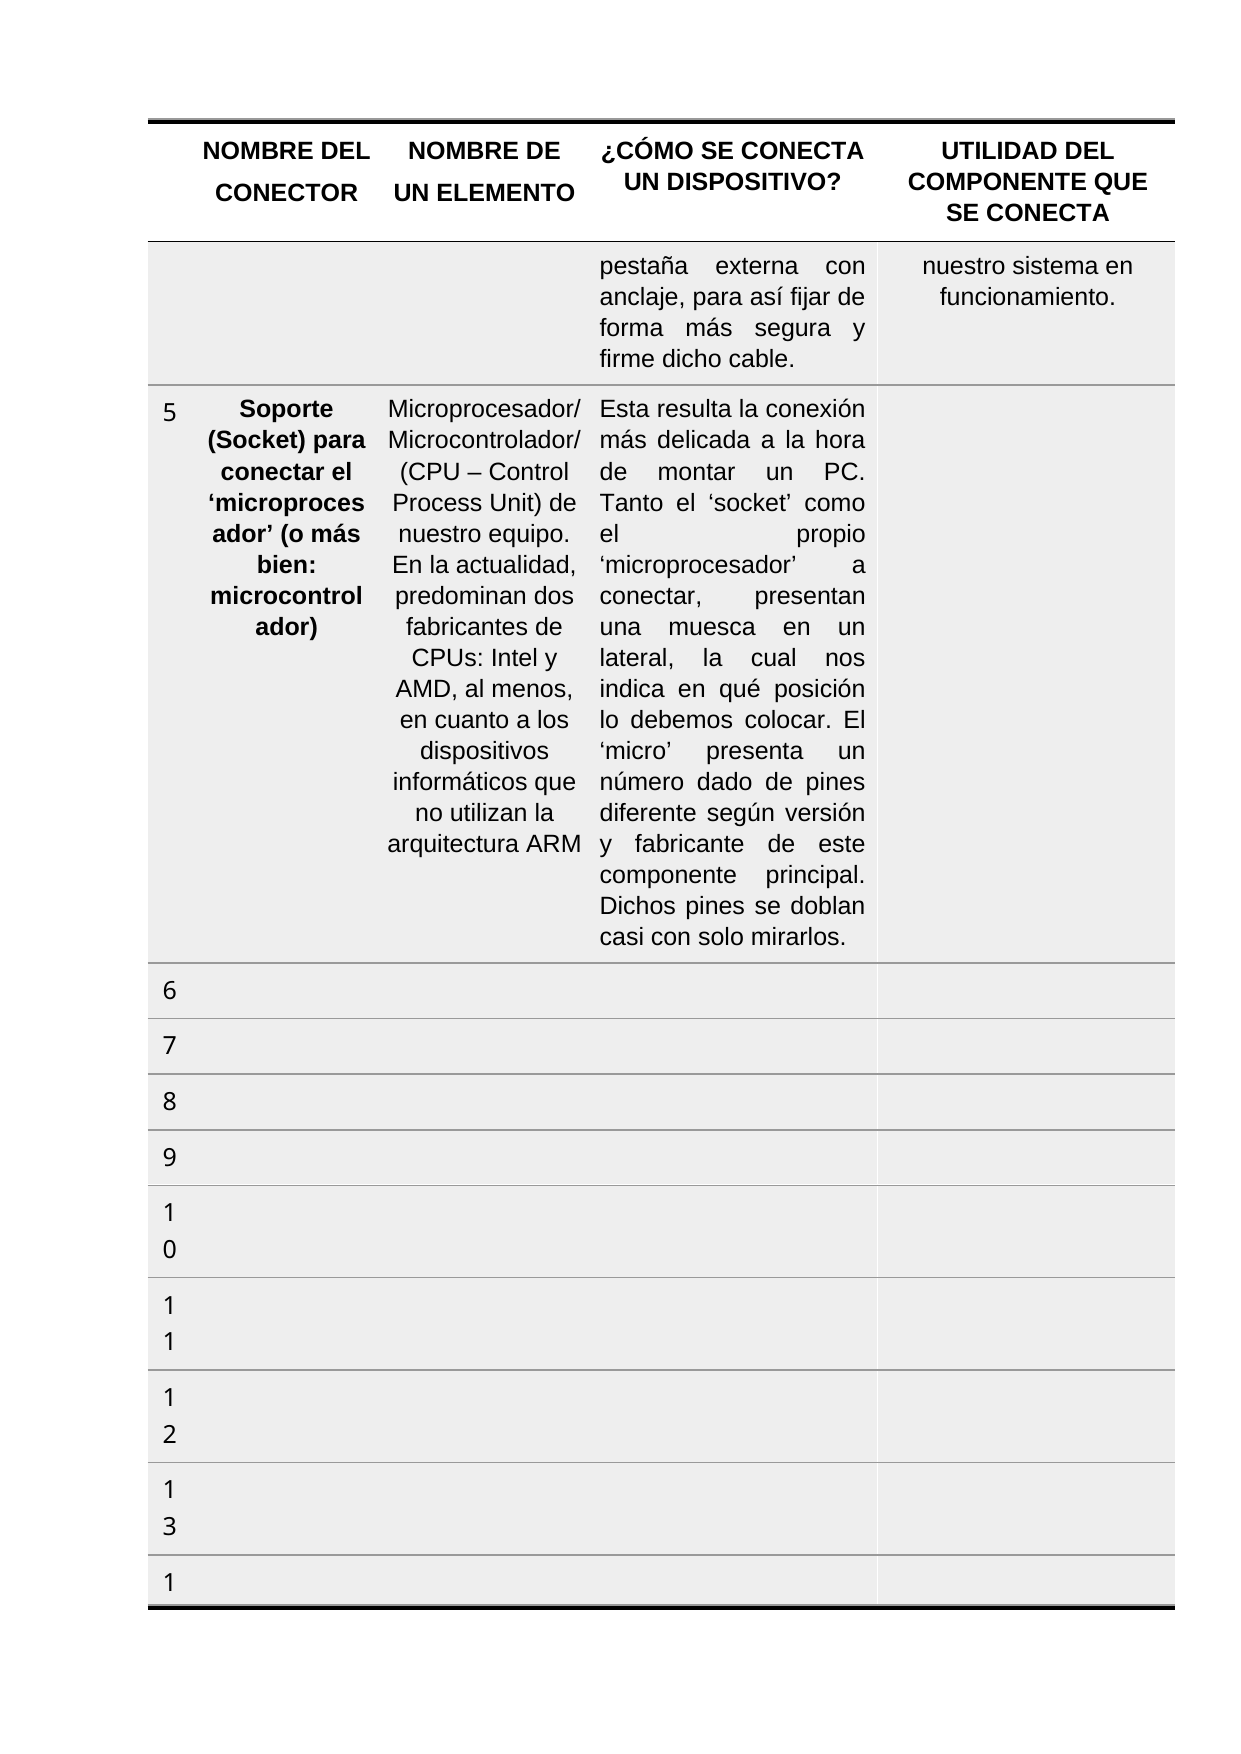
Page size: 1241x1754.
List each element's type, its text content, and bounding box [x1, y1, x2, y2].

table_cell [381, 1019, 588, 1073]
table_cell [878, 1186, 1175, 1277]
table_cell [192, 1019, 381, 1073]
table_cell [381, 1278, 588, 1369]
table_cell [878, 1019, 1175, 1073]
table_cell [878, 964, 1175, 1018]
table_cell 7 [148, 1019, 192, 1073]
table_cell [381, 1075, 588, 1129]
table_cell 6 [148, 964, 192, 1018]
table_cell 10 [148, 1186, 192, 1277]
table_header [148, 124, 192, 241]
table_header ¿CÓMO SE CONECTA UN DISPOSITIVO? [588, 124, 877, 241]
table_cell 1 [148, 1556, 192, 1604]
table_cell [192, 1075, 381, 1129]
table_cell [381, 1371, 588, 1462]
table_cell [381, 242, 588, 384]
table_cell [381, 1186, 588, 1277]
table_cell [381, 1131, 588, 1184]
table_cell [192, 964, 381, 1018]
table_cell [192, 1371, 381, 1462]
table_cell Soporte (Socket) para conectar el ‘microprocesador’ (o más bien: microcontrolador) [192, 386, 381, 962]
table_cell [148, 242, 192, 384]
table_cell [192, 1556, 381, 1604]
table_cell 8 [148, 1075, 192, 1129]
table_header NOMBRE DE UN ELEMENTO [381, 124, 588, 241]
table_cell [878, 1556, 1175, 1604]
table_cell [878, 1075, 1175, 1129]
table_cell [588, 1463, 877, 1554]
table_cell Esta resulta la conexión más delicada a la hora de montar un PC. Tanto el ‘socket’ como el propio ‘microprocesador’ a conectar, presentan una muesca en un lateral, la cual nos indica en qué posición lo debemos colocar. El ‘micro’ presenta un número dado de pines diferente según versión y fabricante de este componente principal. Dichos pines se doblan casi con solo mirarlos. [588, 386, 877, 962]
table_cell 11 [148, 1278, 192, 1369]
table_cell [192, 1131, 381, 1184]
table_cell 12 [148, 1371, 192, 1462]
table_cell [588, 1556, 877, 1604]
table_cell 5 [148, 386, 192, 962]
table_cell [192, 242, 381, 384]
table_cell [192, 1186, 381, 1277]
table_cell [192, 1463, 381, 1554]
table_cell Microprocesador/ Microcontrolador/ (CPU – Control Process Unit) de nuestro equipo. En la actualidad, predominan dos fabricantes de CPUs: Intel y AMD, al menos, en cuanto a los dispositivos informáticos que no utilizan la arquitectura ARM [381, 386, 588, 962]
table_cell pestaña externa con anclaje, para así fijar de forma más segura y firme dicho cable. [588, 242, 877, 384]
table_cell [878, 1463, 1175, 1554]
table_cell [878, 1278, 1175, 1369]
table_cell nuestro sistema en funcionamiento. [878, 242, 1175, 384]
table_cell [588, 1186, 877, 1277]
table_cell [192, 1278, 381, 1369]
table_cell [588, 1075, 877, 1129]
table_cell [588, 1371, 877, 1462]
table_cell [381, 1556, 588, 1604]
table_cell [588, 1278, 877, 1369]
table_cell [878, 1371, 1175, 1462]
table_cell 9 [148, 1131, 192, 1184]
table_cell [381, 964, 588, 1018]
table_cell [878, 1131, 1175, 1184]
table_header NOMBRE DEL CONECTOR [192, 124, 381, 241]
table_cell [878, 386, 1175, 962]
table_cell [381, 1463, 588, 1554]
table_cell 13 [148, 1463, 192, 1554]
table_cell [588, 1019, 877, 1073]
table_header UTILIDAD DEL COMPONENTE QUE SE CONECTA [878, 124, 1175, 241]
table_cell [588, 964, 877, 1018]
table_cell [588, 1131, 877, 1184]
